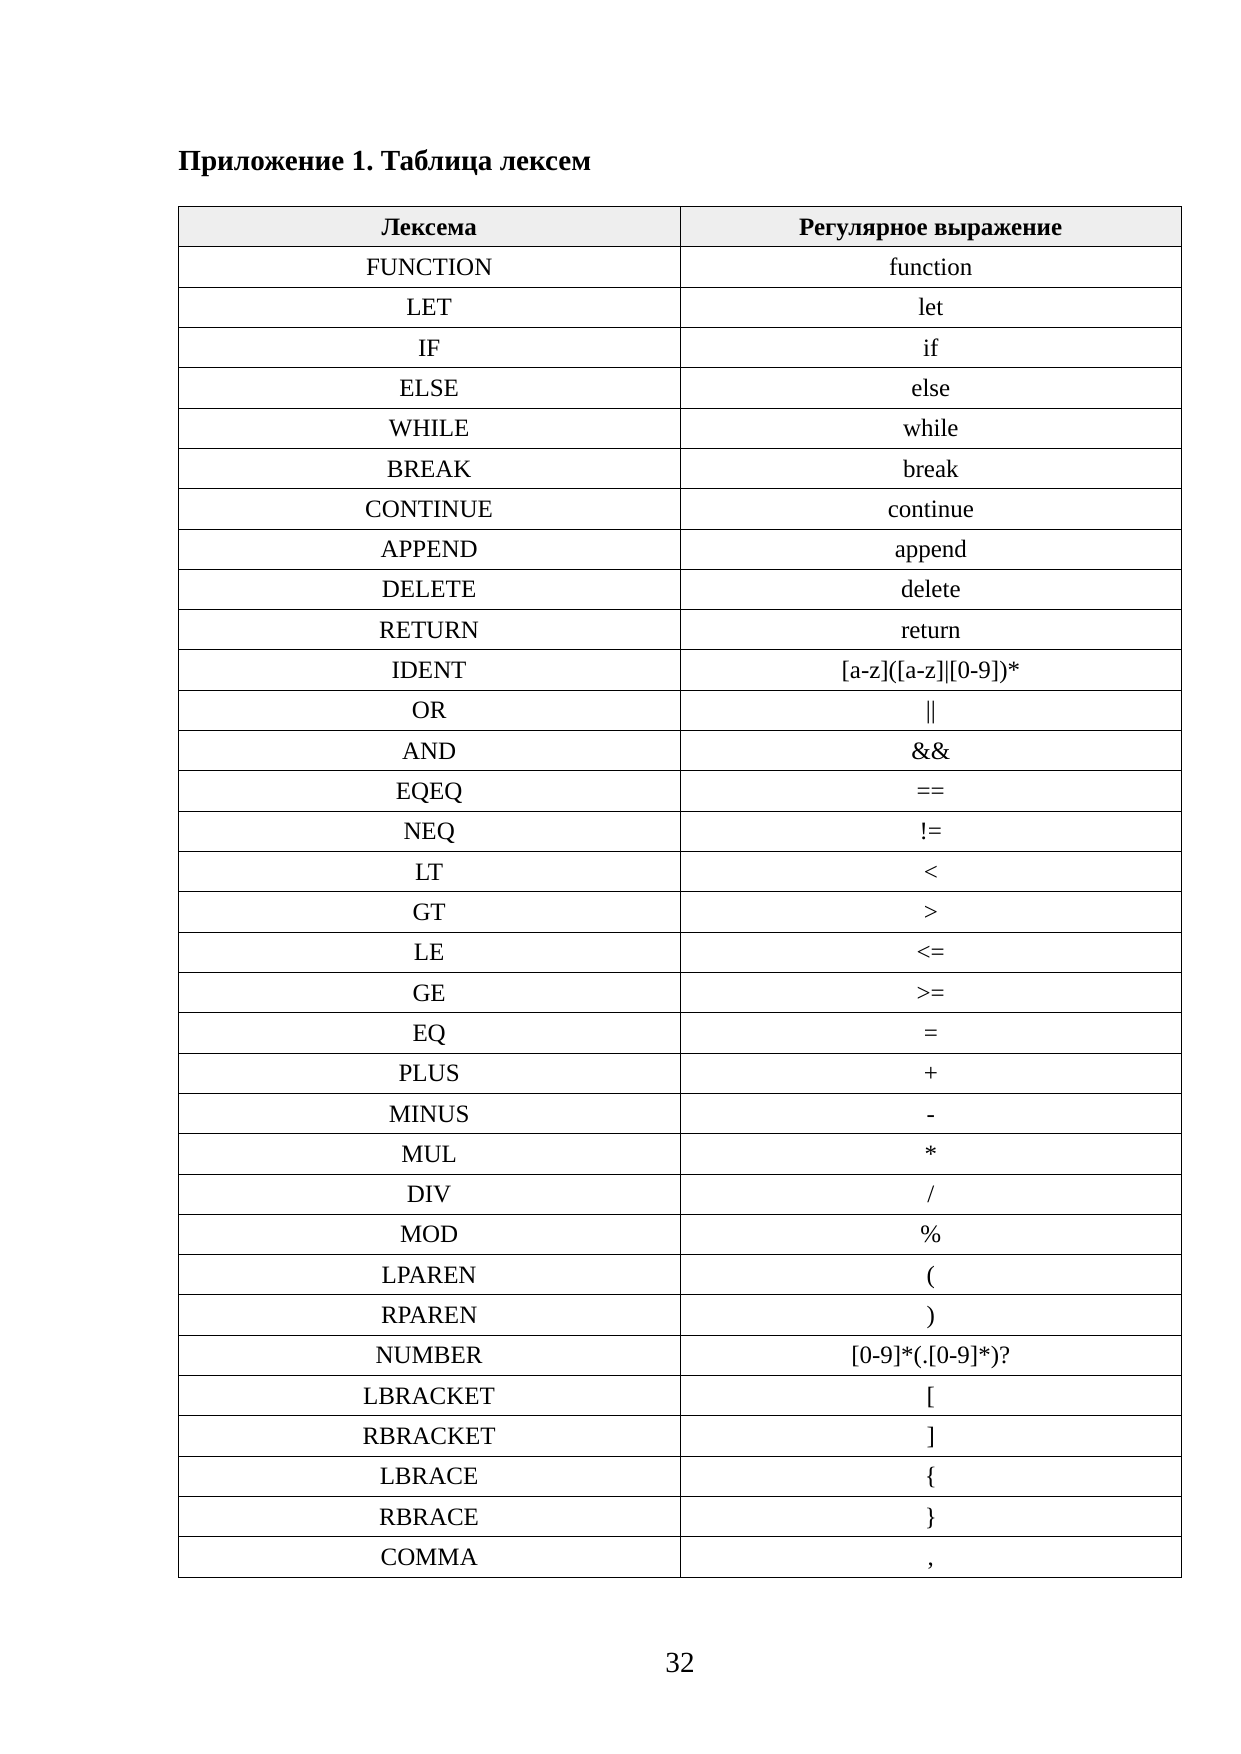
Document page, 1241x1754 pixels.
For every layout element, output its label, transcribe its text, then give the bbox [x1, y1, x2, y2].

table_cell append [681, 530, 1181, 569]
table_cell CONTINUE [179, 489, 680, 528]
table_cell LBRACKET [179, 1376, 680, 1415]
table_cell MINUS [179, 1094, 680, 1133]
table_cell WHILE [179, 409, 680, 448]
table_cell MOD [179, 1215, 680, 1254]
table_cell APPEND [179, 530, 680, 569]
table_cell = [681, 1013, 1181, 1052]
table_cell EQEQ [179, 771, 680, 811]
table_cell while [681, 409, 1181, 448]
table_cell } [681, 1497, 1181, 1536]
table_cell ) [681, 1295, 1181, 1335]
table_cell RPAREN [179, 1295, 680, 1335]
table_cell LET [179, 288, 680, 327]
table_header Лексема [179, 207, 680, 246]
table_cell / [681, 1175, 1181, 1214]
table_cell NUMBER [179, 1336, 680, 1375]
table_cell [ [681, 1376, 1181, 1415]
table_cell LT [179, 852, 680, 891]
table_cell ] [681, 1416, 1181, 1456]
table_cell DIV [179, 1175, 680, 1214]
table_cell * [681, 1134, 1181, 1173]
table_cell LPAREN [179, 1255, 680, 1294]
table_cell [a-z]([a-z]|[0-9])* [681, 650, 1181, 690]
table_cell RBRACKET [179, 1416, 680, 1456]
table_cell ELSE [179, 368, 680, 407]
table_cell == [681, 771, 1181, 811]
table_cell OR [179, 691, 680, 730]
table_cell FUNCTION [179, 247, 680, 287]
table_cell % [681, 1215, 1181, 1254]
table_cell continue [681, 489, 1181, 528]
table_header Регулярное выражение [681, 207, 1181, 246]
table_cell <= [681, 933, 1181, 972]
table_cell DELETE [179, 570, 680, 609]
table_cell EQ [179, 1013, 680, 1052]
table_cell [0-9]*(.[0-9]*)? [681, 1336, 1181, 1375]
table_cell COMMA [179, 1537, 680, 1577]
table_cell PLUS [179, 1054, 680, 1093]
table_cell > [681, 892, 1181, 932]
table_cell LBRACE [179, 1457, 680, 1496]
table_cell - [681, 1094, 1181, 1133]
table_cell < [681, 852, 1181, 891]
table_cell && [681, 731, 1181, 770]
table_cell RETURN [179, 610, 680, 649]
table_cell IF [179, 328, 680, 367]
table_cell MUL [179, 1134, 680, 1173]
table_cell break [681, 449, 1181, 488]
table_cell { [681, 1457, 1181, 1496]
table_cell return [681, 610, 1181, 649]
table_cell BREAK [179, 449, 680, 488]
table_cell GE [179, 973, 680, 1012]
subtitle Приложение 1. Таблица лексем [178, 143, 1181, 177]
table_cell function [681, 247, 1181, 287]
table_cell ( [681, 1255, 1181, 1294]
table_cell >= [681, 973, 1181, 1012]
table_cell LE [179, 933, 680, 972]
table_cell let [681, 288, 1181, 327]
table_cell != [681, 812, 1181, 851]
table_cell else [681, 368, 1181, 407]
table_cell IDENT [179, 650, 680, 690]
table_cell || [681, 691, 1181, 730]
table_cell , [681, 1537, 1181, 1577]
table_cell GT [179, 892, 680, 932]
table_cell NEQ [179, 812, 680, 851]
table_cell AND [179, 731, 680, 770]
table_cell RBRACE [179, 1497, 680, 1536]
table_cell delete [681, 570, 1181, 609]
table_cell if [681, 328, 1181, 367]
table_cell + [681, 1054, 1181, 1093]
